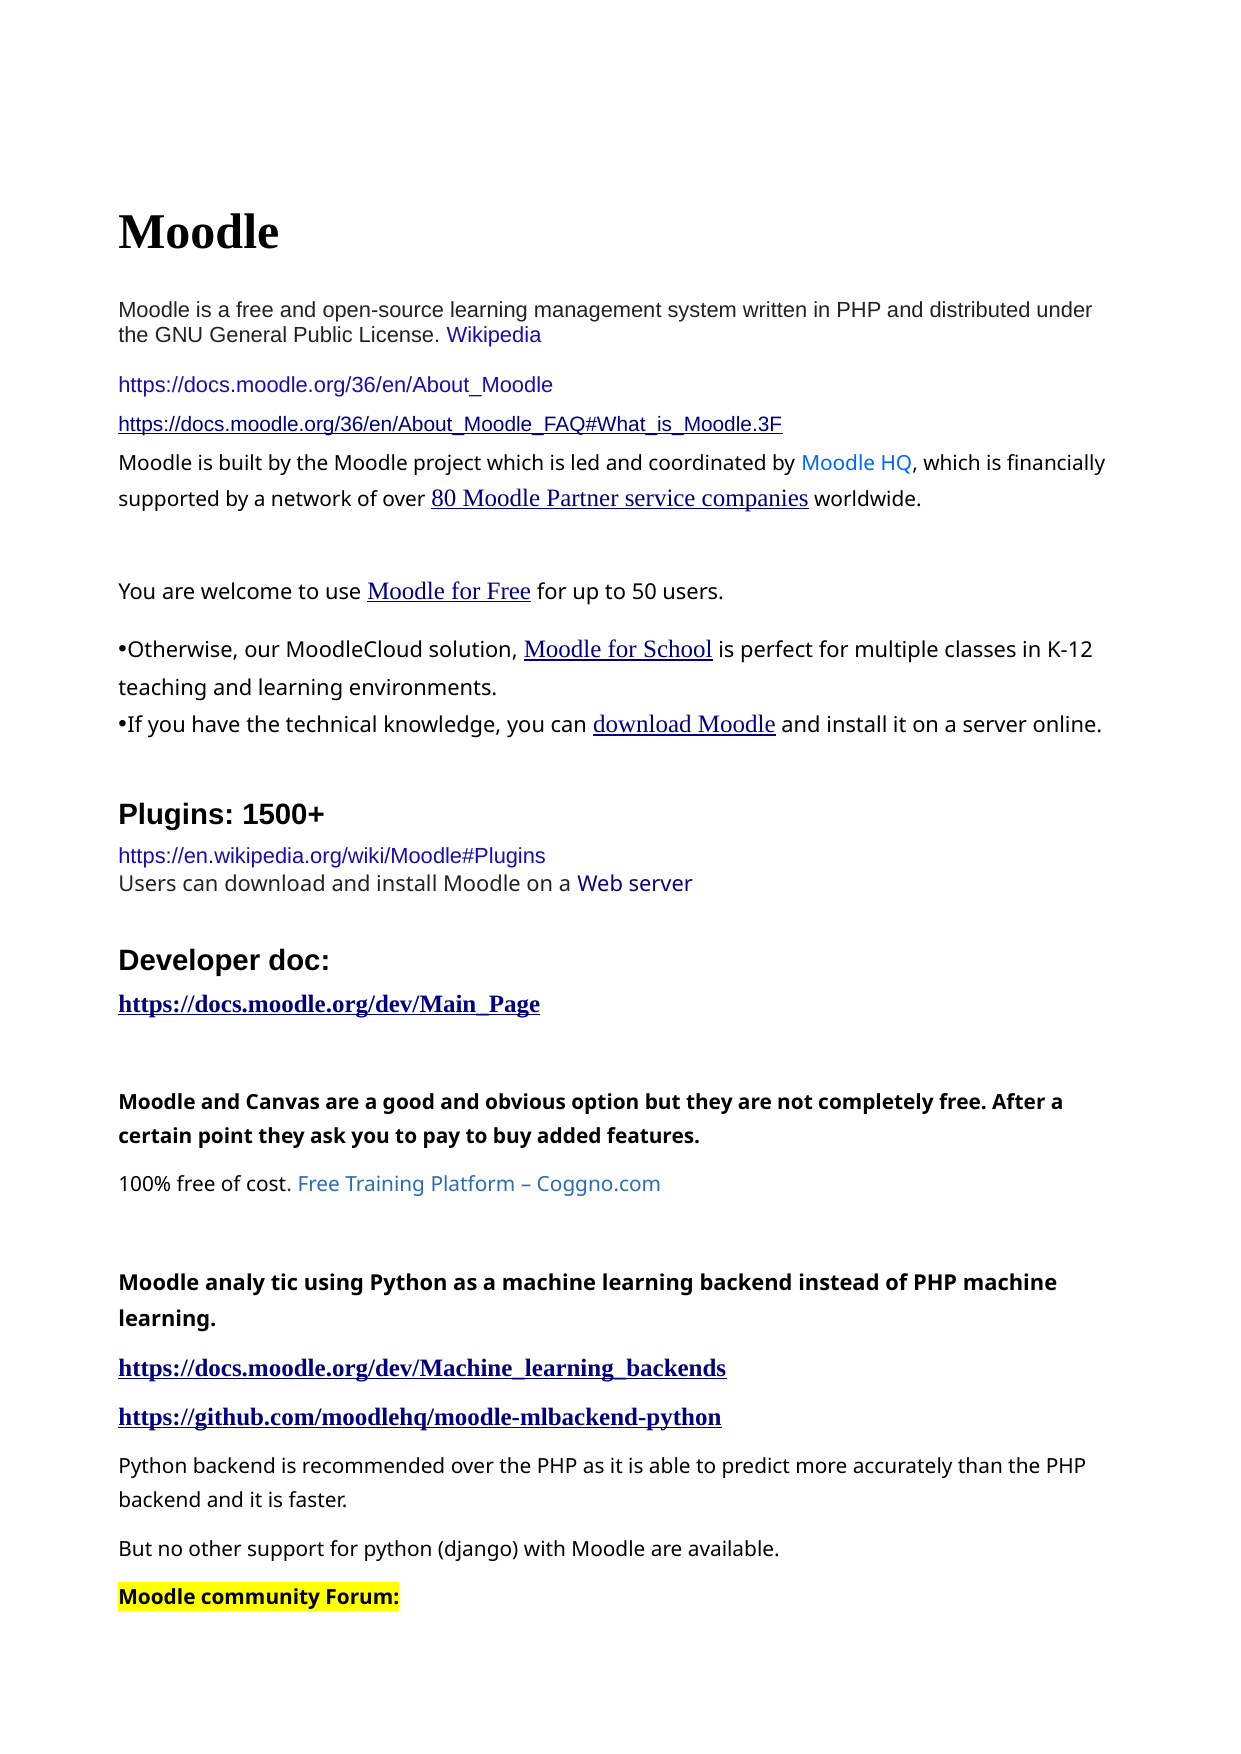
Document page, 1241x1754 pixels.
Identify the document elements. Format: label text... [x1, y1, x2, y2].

text Moodle and Canvas are a good and obvious option but they are not completely free. After a certain point they ask you to pay to buy added features. [118, 1087, 1122, 1149]
list Otherwise, our MoodleCloud solution, Moodle for School is perfect for multiple classes in K-12 teaching and learning environments. [118, 626, 1122, 701]
text https://docs.moodle.org/dev/Main_Page [118, 989, 1122, 1017]
text But no other support for python (django) with Moodle are available. [118, 1534, 1122, 1562]
text https://docs.moodle.org/36/en/About_Moodle [118, 372, 1122, 397]
text Users can download and install Moodle on a Web server [118, 868, 1122, 898]
subtitle Plugins: 1500+ [118, 797, 1122, 831]
subtitle https://docs.moodle.org/36/en/About_Moodle_FAQ#What_is_Moodle.3F [118, 412, 1122, 436]
text Moodle community Forum: [118, 1582, 1122, 1611]
text Moodle is a free and open-source learning management system written in PHP and distributed under the GNU General Public License. Wikipedia [118, 297, 1122, 347]
text Moodle analy tic using Python as a machine learning backend instead of PHP machine learning. [118, 1267, 1122, 1332]
text 100% free of cost. Free Training Platform – Coggno.com [118, 1169, 1122, 1198]
text https://en.wikipedia.org/wiki/Moodle#Plugins [118, 843, 1122, 868]
text Moodle is built by the Moodle project which is led and coordinated by Moodle HQ, which is financially supported by a network of over 80 Moodle Partner service companies worldwide. [118, 448, 1122, 512]
text https://docs.moodle.org/dev/Machine_learning_backends [118, 1353, 1122, 1382]
list If you have the technical knowledge, you can download Moodle and install it on a server online. [118, 701, 1122, 739]
subtitle Moodle [118, 201, 1122, 259]
text You are welcome to use Moodle for Free for up to 50 users. [118, 576, 1122, 606]
subtitle Developer doc: [118, 942, 1122, 976]
text Python backend is recommended over the PHP as it is able to predict more accurately than the PHP backend and it is faster. [118, 1451, 1122, 1513]
text https://github.com/moodlehq/moodle-mlbackend-python [118, 1402, 1122, 1431]
